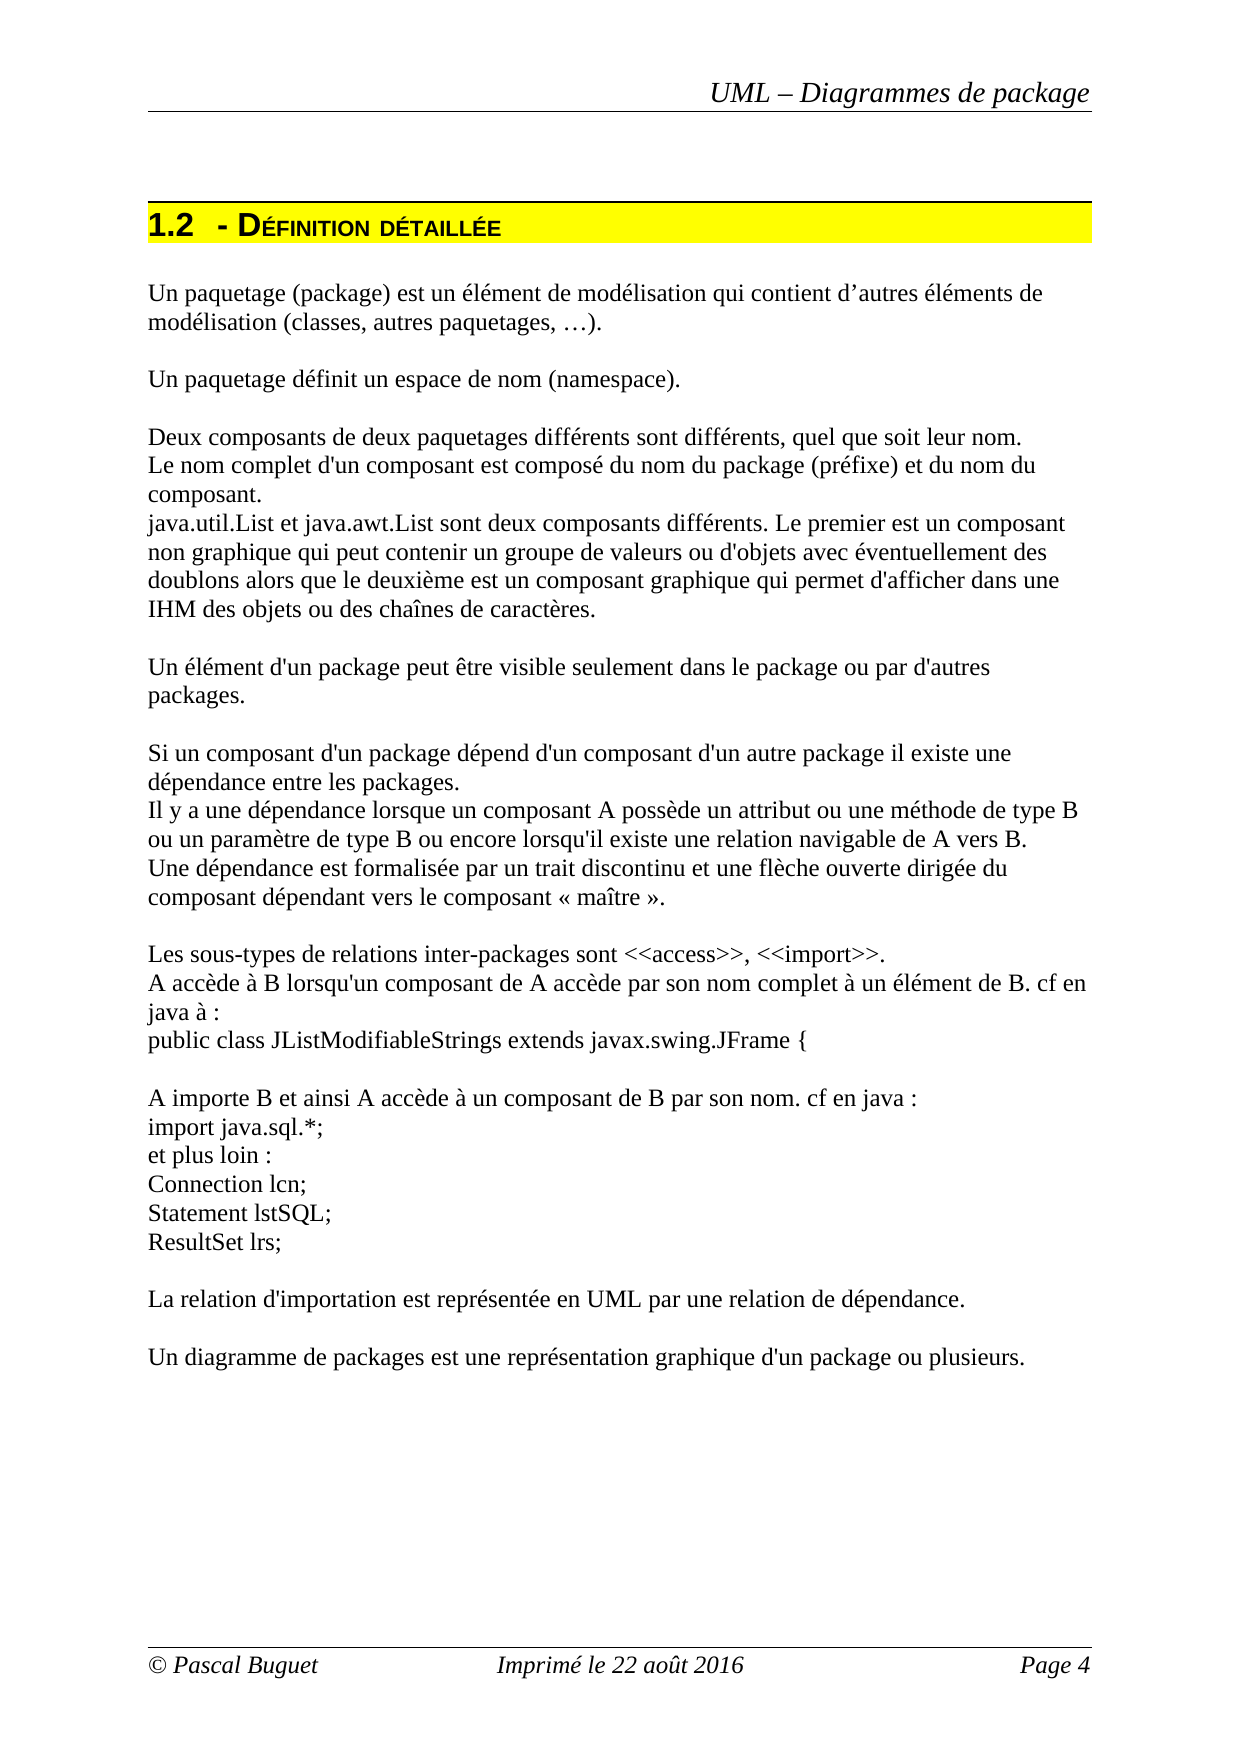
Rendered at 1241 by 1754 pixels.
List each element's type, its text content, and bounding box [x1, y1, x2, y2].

text Deux composants de deux paquetages différents sont différents, quel que soit leur nom. [148, 422, 1092, 451]
text La relation d'importation est représentée en UML par une relation de dépendance. [148, 1284, 1092, 1313]
text Un paquetage (package) est un élément de modélisation qui contient d’autres éléments de modélisation (classes, autres paquetages, …). [148, 278, 1092, 336]
text java.util.List et java.awt.List sont deux composants différents. Le premier est un composant non graphique qui peut contenir un groupe de valeurs ou d'objets avec éventuellement des doublons alors que le deuxième est un composant graphique qui permet d'afficher dans une IHM des objets ou des chaînes de caractères. [148, 508, 1092, 623]
text import java.sql.*; [148, 1112, 1092, 1141]
text Statement lstSQL; [148, 1198, 1092, 1227]
text Un diagramme de packages est une représentation graphique d'un package ou plusieurs. [148, 1342, 1092, 1371]
text Un élément d'un package peut être visible seulement dans le package ou par d'autres packages. [148, 652, 1092, 709]
text Une dépendance est formalisée par un trait discontinu et une flèche ouverte dirigée du composant dépendant vers le composant « maître ». [148, 853, 1092, 911]
text ResultSet lrs; [148, 1227, 1092, 1256]
text Connection lcn; [148, 1169, 1092, 1198]
text Le nom complet d'un composant est composé du nom du package (préfixe) et du nom du composant. [148, 451, 1092, 508]
text public class JListModifiableStrings extends javax.swing.JFrame { [148, 1026, 1092, 1054]
text Les sous-types de relations inter-packages sont <<access>>, <<import>>. [148, 939, 1092, 968]
text A importe B et ainsi A accède à un composant de B par son nom. cf en java : [148, 1083, 1092, 1112]
text Un paquetage définit un espace de nom (namespace). [148, 364, 1092, 393]
subtitle - Définition détaillée [148, 203, 1092, 243]
text Il y a une dépendance lorsque un composant A possède un attribut ou une méthode de type B ou un paramètre de type B ou encore lorsqu'il existe une relation navigable de A vers B. [148, 796, 1092, 853]
text et plus loin : [148, 1141, 1092, 1169]
text Si un composant d'un package dépend d'un composant d'un autre package il existe une dépendance entre les packages. [148, 738, 1092, 796]
text A accède à B lorsqu'un composant de A accède par son nom complet à un élément de B. cf en java à : [148, 968, 1092, 1026]
